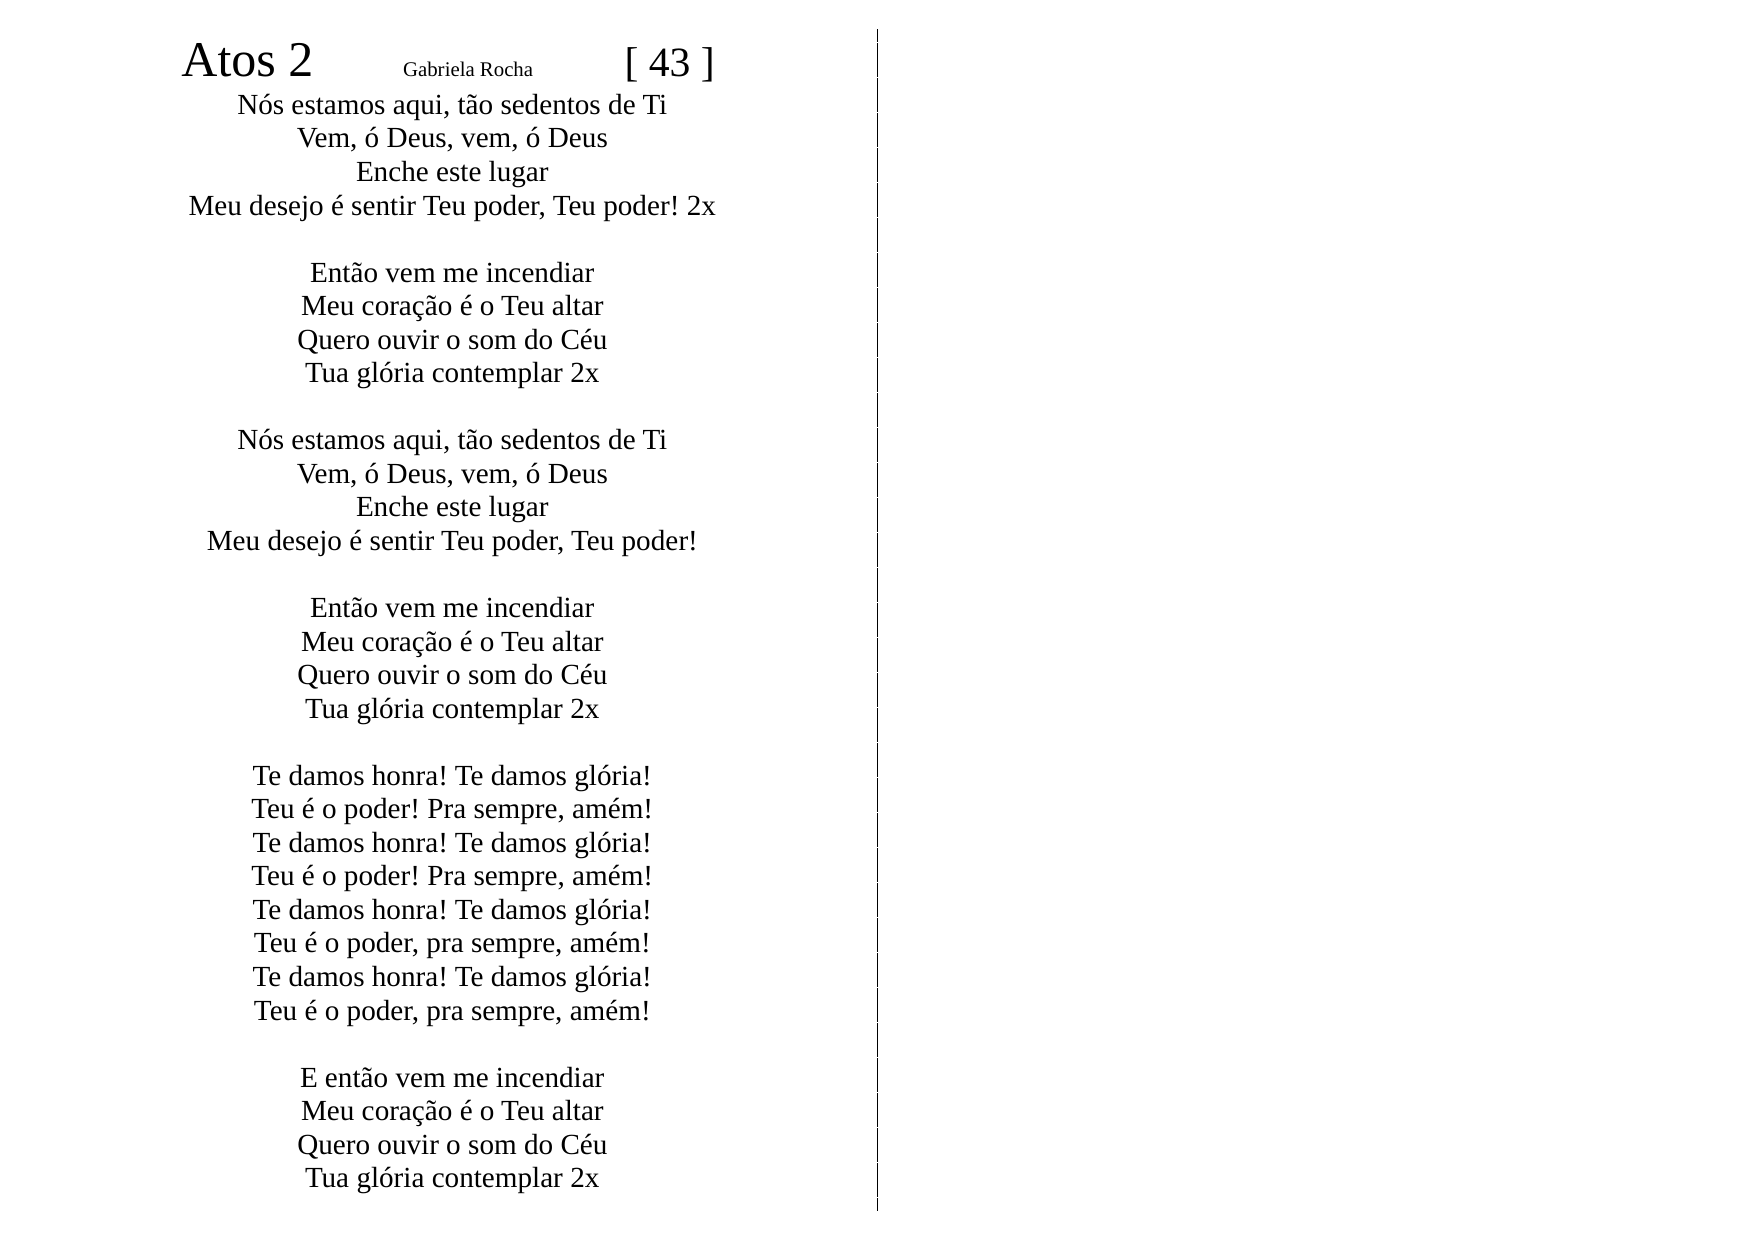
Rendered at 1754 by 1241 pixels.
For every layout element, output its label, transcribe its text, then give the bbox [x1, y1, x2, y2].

text Meu coração é o Teu altar [29, 624, 875, 657]
text Teu é o poder! Pra sempre, amém! [29, 791, 875, 825]
text Tua glória contemplar 2x [29, 355, 875, 389]
text Te damos honra! Te damos glória! [29, 959, 875, 993]
text Tua glória contemplar 2x [29, 1160, 875, 1194]
text Teu é o poder, pra sempre, amém! [29, 926, 875, 959]
text Teu é o poder, pra sempre, amém! [29, 993, 875, 1026]
text Enche este lugar [29, 489, 875, 523]
text Nós estamos aqui, tão sedentos de Ti [29, 87, 875, 121]
text Meu coração é o Teu altar [29, 1093, 875, 1127]
text Vem, ó Deus, vem, ó Deus [29, 456, 875, 489]
text Quero ouvir o som do Céu [29, 657, 875, 691]
text Tua glória contemplar 2x [29, 691, 875, 724]
text Teu é o poder! Pra sempre, amém! [29, 858, 875, 892]
text Quero ouvir o som do Céu [29, 1127, 875, 1160]
text Quero ouvir o som do Céu [29, 322, 875, 355]
text Meu desejo é sentir Teu poder, Teu poder! [29, 523, 875, 557]
text Enche este lugar [29, 154, 875, 188]
text Atos 2 Gabriela Rocha [ 43 ] [29, 29, 875, 87]
text Vem, ó Deus, vem, ó Deus [29, 121, 875, 154]
text Te damos honra! Te damos glória! [29, 892, 875, 926]
text Então vem me incendiar [29, 255, 875, 288]
text Meu coração é o Teu altar [29, 288, 875, 322]
text Então vem me incendiar [29, 590, 875, 624]
text Te damos honra! Te damos glória! [29, 758, 875, 791]
text Meu desejo é sentir Teu poder, Teu poder! 2x [29, 188, 875, 221]
text Te damos honra! Te damos glória! [29, 825, 875, 858]
text E então vem me incendiar [29, 1060, 875, 1093]
text Nós estamos aqui, tão sedentos de Ti [29, 422, 875, 456]
